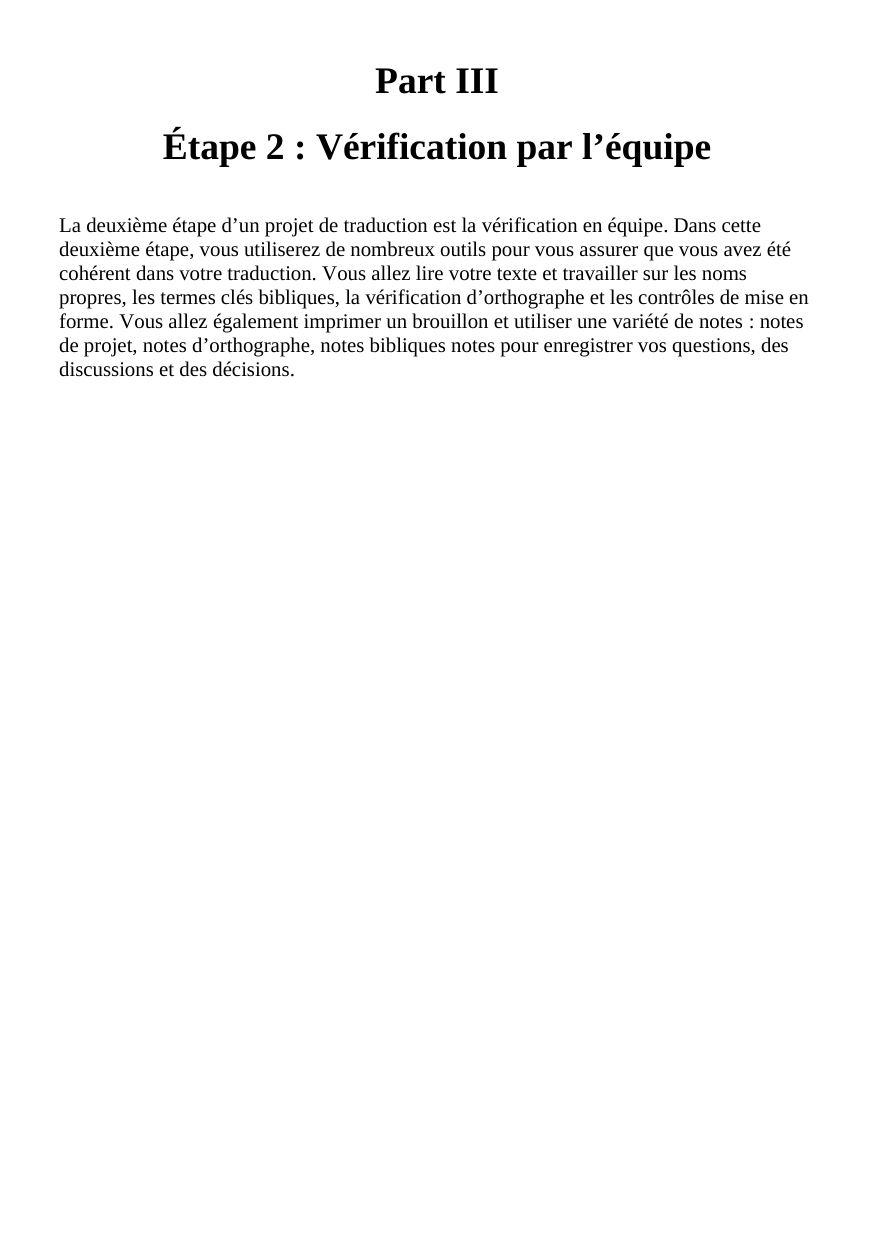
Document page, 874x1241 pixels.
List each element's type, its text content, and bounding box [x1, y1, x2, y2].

text Part III [59, 59, 815, 102]
text Étape 2 : Vérification par l’équipe [59, 124, 815, 168]
text La deuxième étape d’un projet de traduction est la vérification en équipe. Dans cette deuxième étape, vous utiliserez de nombreux outils pour vous assurer que vous avez été cohérent dans votre traduction. Vous allez lire votre texte et travailler sur les noms propres, les termes clés bibliques, la vérification d’orthographe et les contrôles de mise en forme. Vous allez également imprimer un brouillon et utiliser une variété de notes : notes de projet, notes d’orthographe, notes bibliques notes pour enregistrer vos questions, des discussions et des décisions. [59, 213, 815, 381]
